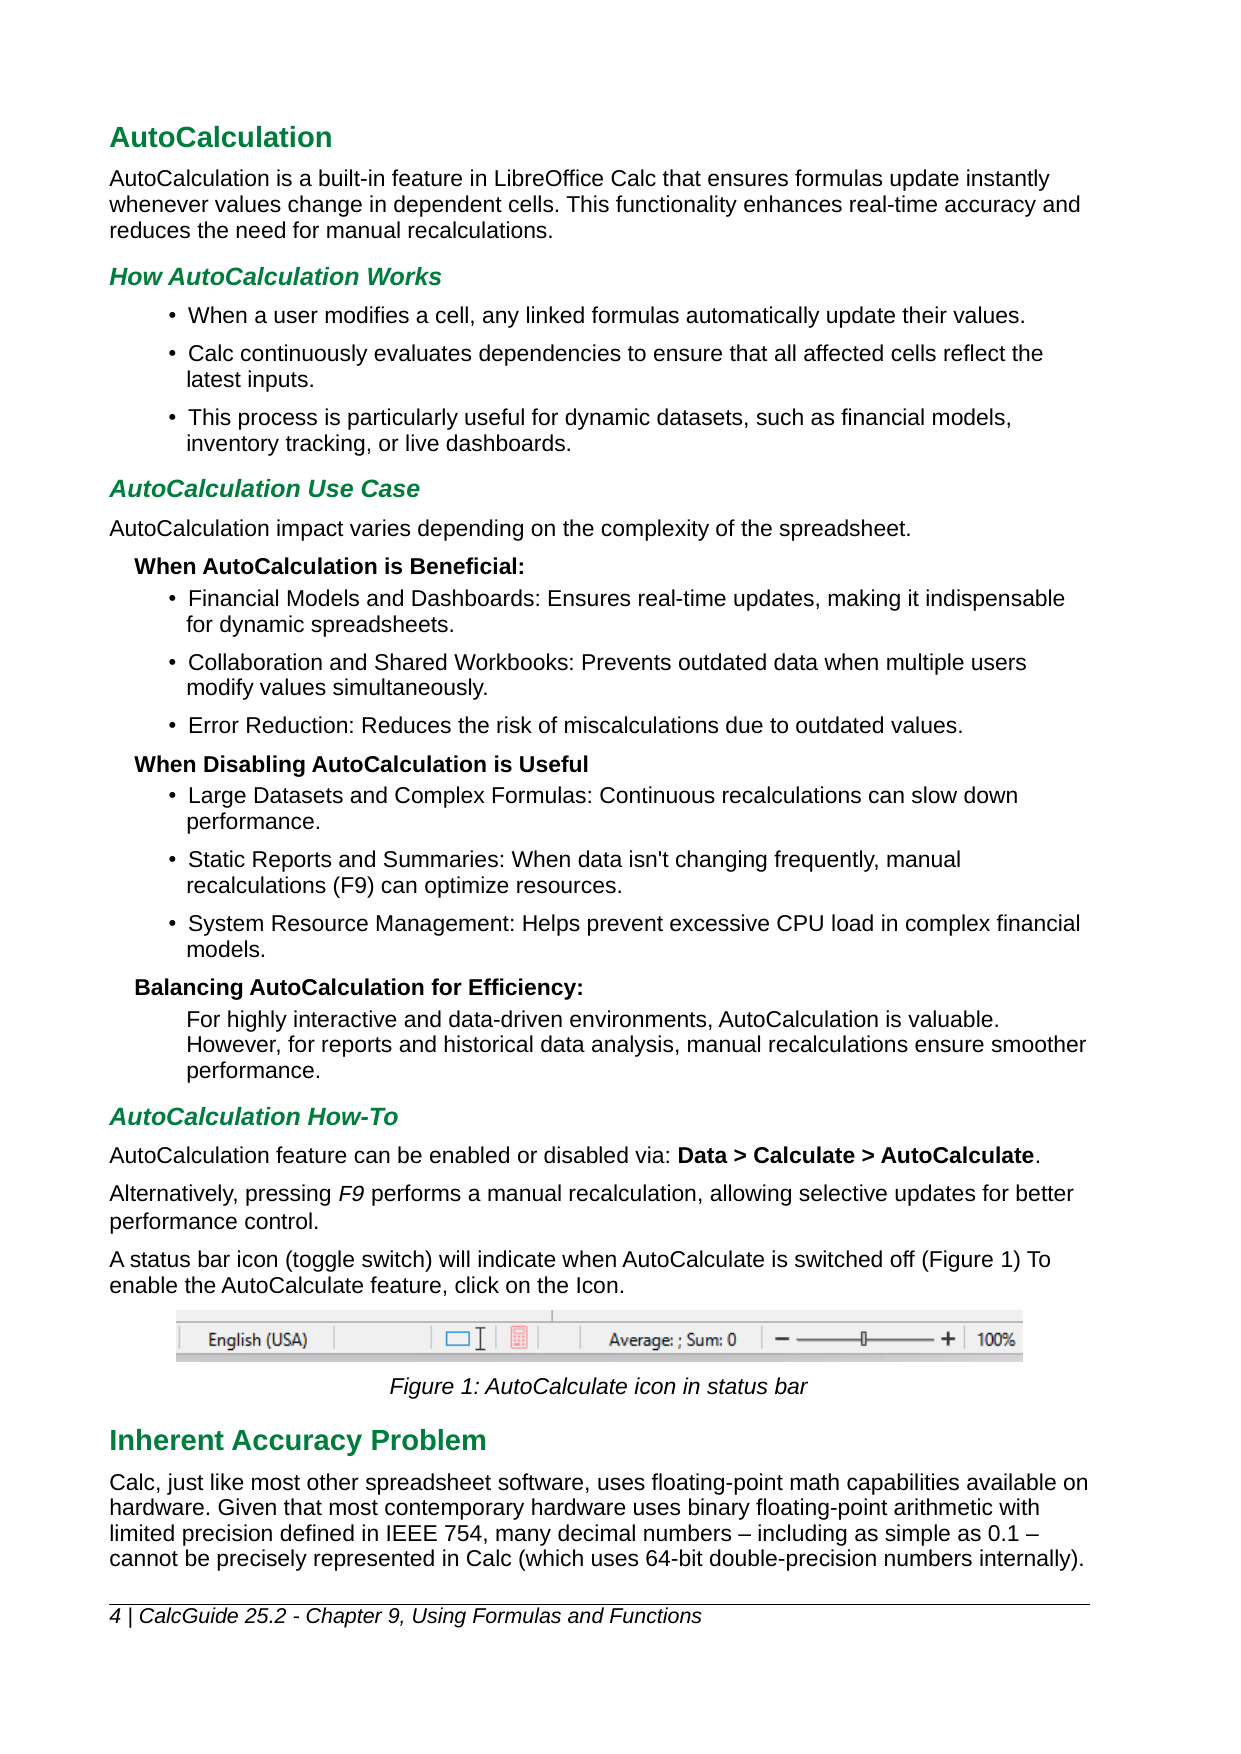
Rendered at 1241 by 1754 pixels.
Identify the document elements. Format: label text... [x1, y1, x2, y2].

picture [176, 1310, 1023, 1362]
text Balancing AutoCalculation for Efficiency: [134, 974, 1090, 1000]
list Static Reports and Summaries: When data isn't changing frequently, manual recalculations (F9) can optimize resources. [168, 847, 1090, 898]
list Collaboration and Shared Workbooks: Prevents outdated data when multiple users modify values simultaneously. [168, 649, 1090, 701]
text A status bar icon (toggle switch) will indicate when AutoCalculate is switched off (Figure 1) To enable the AutoCalculate feature, click on the Icon. [109, 1247, 1090, 1298]
list Calc continuously evaluates dependencies to ensure that all affected cells reflect the latest inputs. [168, 341, 1090, 392]
list System Resource Management: Helps prevent excessive CPU load in complex financial models. [168, 911, 1090, 962]
list Financial Models and Dashboards: Ensures real-time updates, making it indispensable for dynamic spreadsheets. [168, 586, 1090, 637]
list Error Reduction: Reduces the risk of miscalculations due to outdated values. [168, 713, 1090, 739]
text Calc, just like most other spreadsheet software, uses floating-point math capabilities available on hardware. Given that most contemporary hardware uses binary floating-point arithmetic with limited precision defined in IEEE 754, many decimal numbers – including as simple as 0.1 – cannot be precisely represented in Calc (which uses 64-bit double-precision numbers internally). [109, 1469, 1090, 1572]
text AutoCalculation is a built-in feature in LibreOffice Calc that ensures formulas update instantly whenever values change in dependent cells. This functionality enhances real-time accuracy and reduces the need for manual recalculations. [109, 166, 1090, 243]
text Figure 1: AutoCalculate icon in status bar [176, 1374, 1023, 1399]
text Alternatively, pressing F9 performs a manual recalculation, allowing selective updates for better performance control. [109, 1181, 1090, 1234]
subtitle AutoCalculation [109, 121, 1090, 154]
text When AutoCalculation is Beneficial: [134, 554, 1090, 579]
text For highly interactive and data-driven environments, AutoCalculation is valuable. However, for reports and historical data analysis, manual recalculations ensure smoother performance. [186, 1006, 1090, 1083]
text AutoCalculation feature can be enabled or disabled via: Data > Calculate > AutoCalculate. [109, 1143, 1090, 1168]
list Large Datasets and Complex Formulas: Continuous recalculations can slow down performance. [168, 783, 1090, 834]
list When a user modifies a cell, any linked formulas automatically update their values. [168, 303, 1090, 328]
subtitle How AutoCalculation Works [109, 262, 1090, 290]
subtitle Inherent Accuracy Problem [109, 1424, 1090, 1457]
subtitle AutoCalculation Use Case [109, 475, 1090, 503]
list AutoCalculation impact varies depending on the complexity of the spreadsheet. [109, 516, 1090, 541]
text When Disabling AutoCalculation is Useful [134, 751, 1090, 777]
list This process is particularly useful for dynamic datasets, such as financial models, inventory tracking, or live dashboards. [168, 404, 1090, 456]
subtitle AutoCalculation How-To [109, 1103, 1090, 1131]
